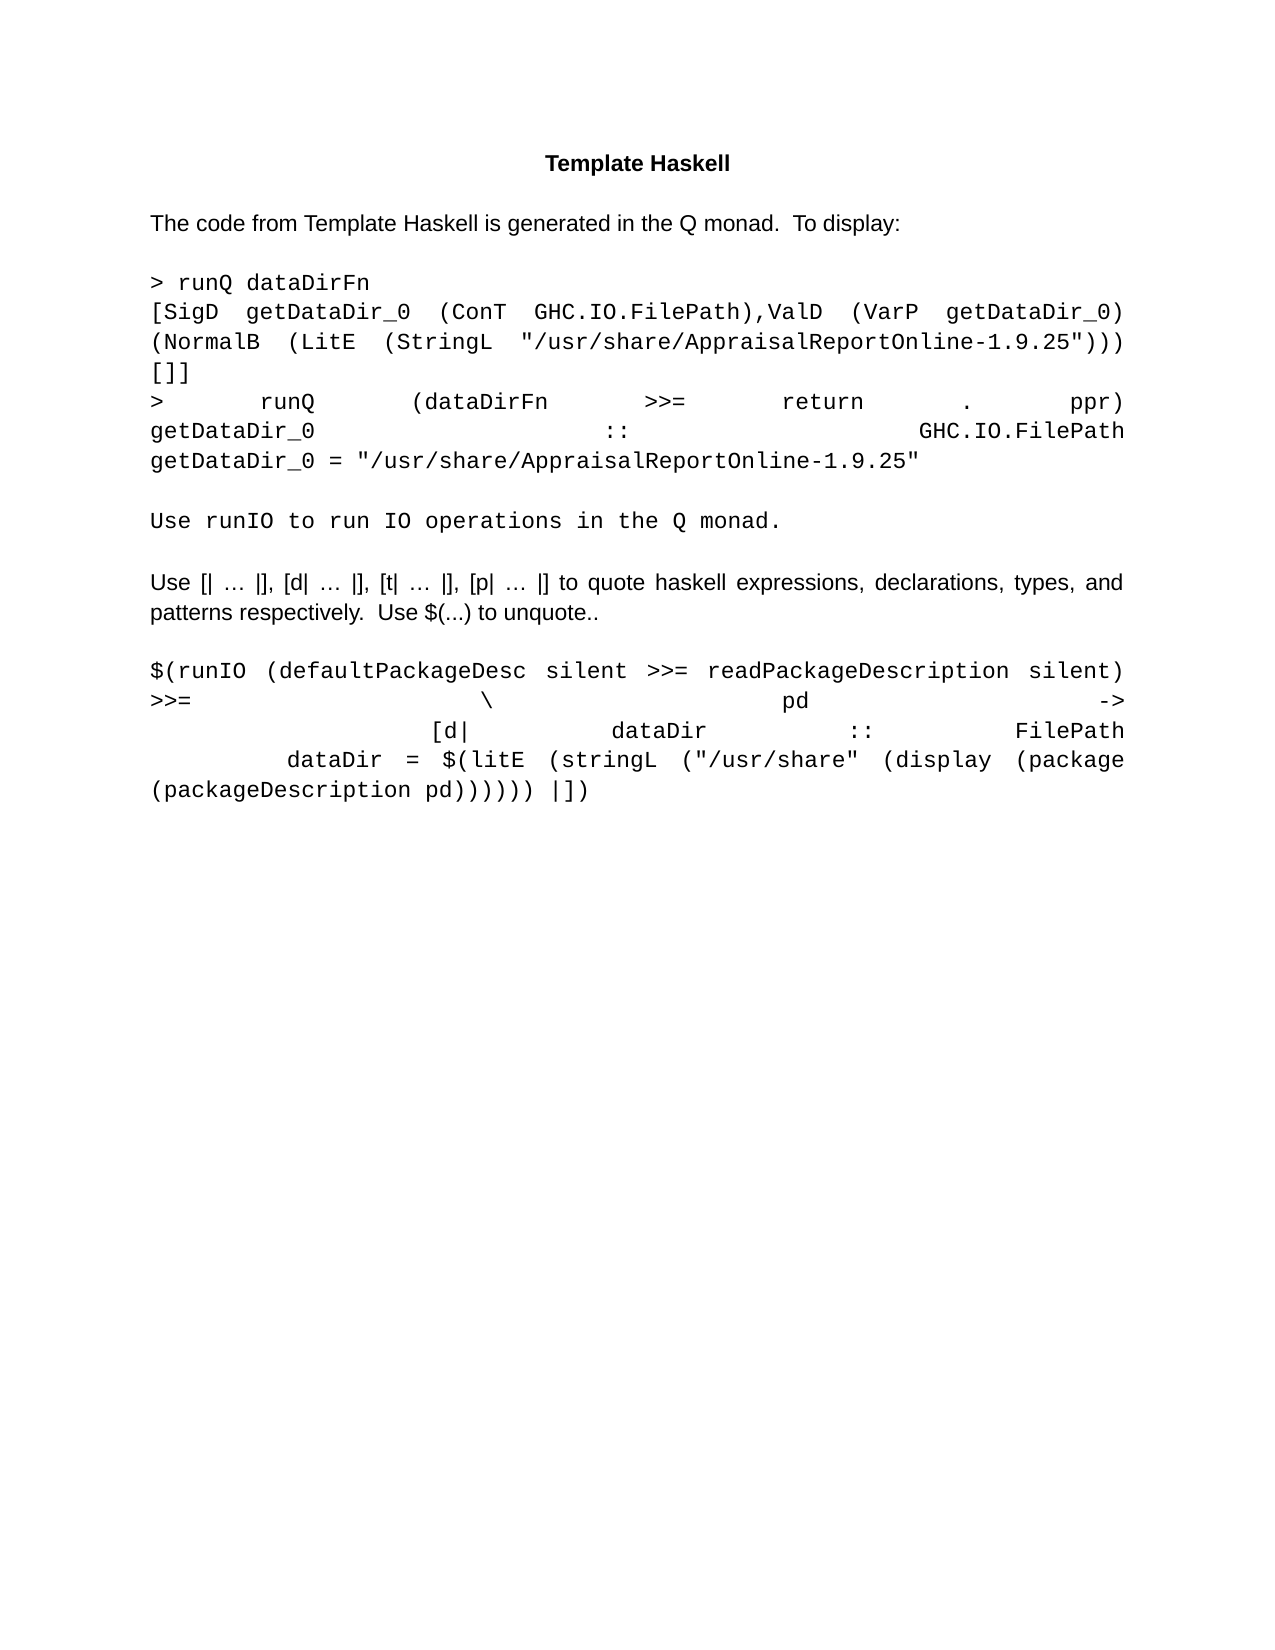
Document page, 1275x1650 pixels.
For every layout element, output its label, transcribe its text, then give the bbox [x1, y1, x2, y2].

text > runQ (dataDirFn >>= return . ppr) getDataDir_0 :: GHC.IO.FilePath getDataDir_0 = "/usr/share/AppraisalReportOnline-1.9.25" [150, 390, 1125, 476]
text Use runIO to run IO operations in the Q monad. [150, 509, 1125, 535]
text [SigD getDataDir_0 (ConT GHC.IO.FilePath),ValD (VarP getDataDir_0) (NormalB (LitE (StringL "/usr/share/AppraisalReportOnline-1.9.25"))) []] [150, 301, 1125, 386]
text Use [| … |], [d| … |], [t| … |], [p| … |] to quote haskell expressions, declarations, types, and patterns respectively. Use $(...) to unquote.. [150, 569, 1125, 625]
text $(runIO (defaultPackageDesc silent >>= readPackageDescription silent) >>= \ pd -> [d| dataDir :: FilePath dataDir = $(litE (stringL ("/usr/share" (display (package (packageDescription pd)))))) |]) [150, 659, 1125, 804]
text The code from Template Haskell is generated in the Q monad. To display: [150, 210, 1125, 237]
text > runQ dataDirFn [150, 271, 1125, 297]
text Template Haskell [150, 150, 1125, 176]
